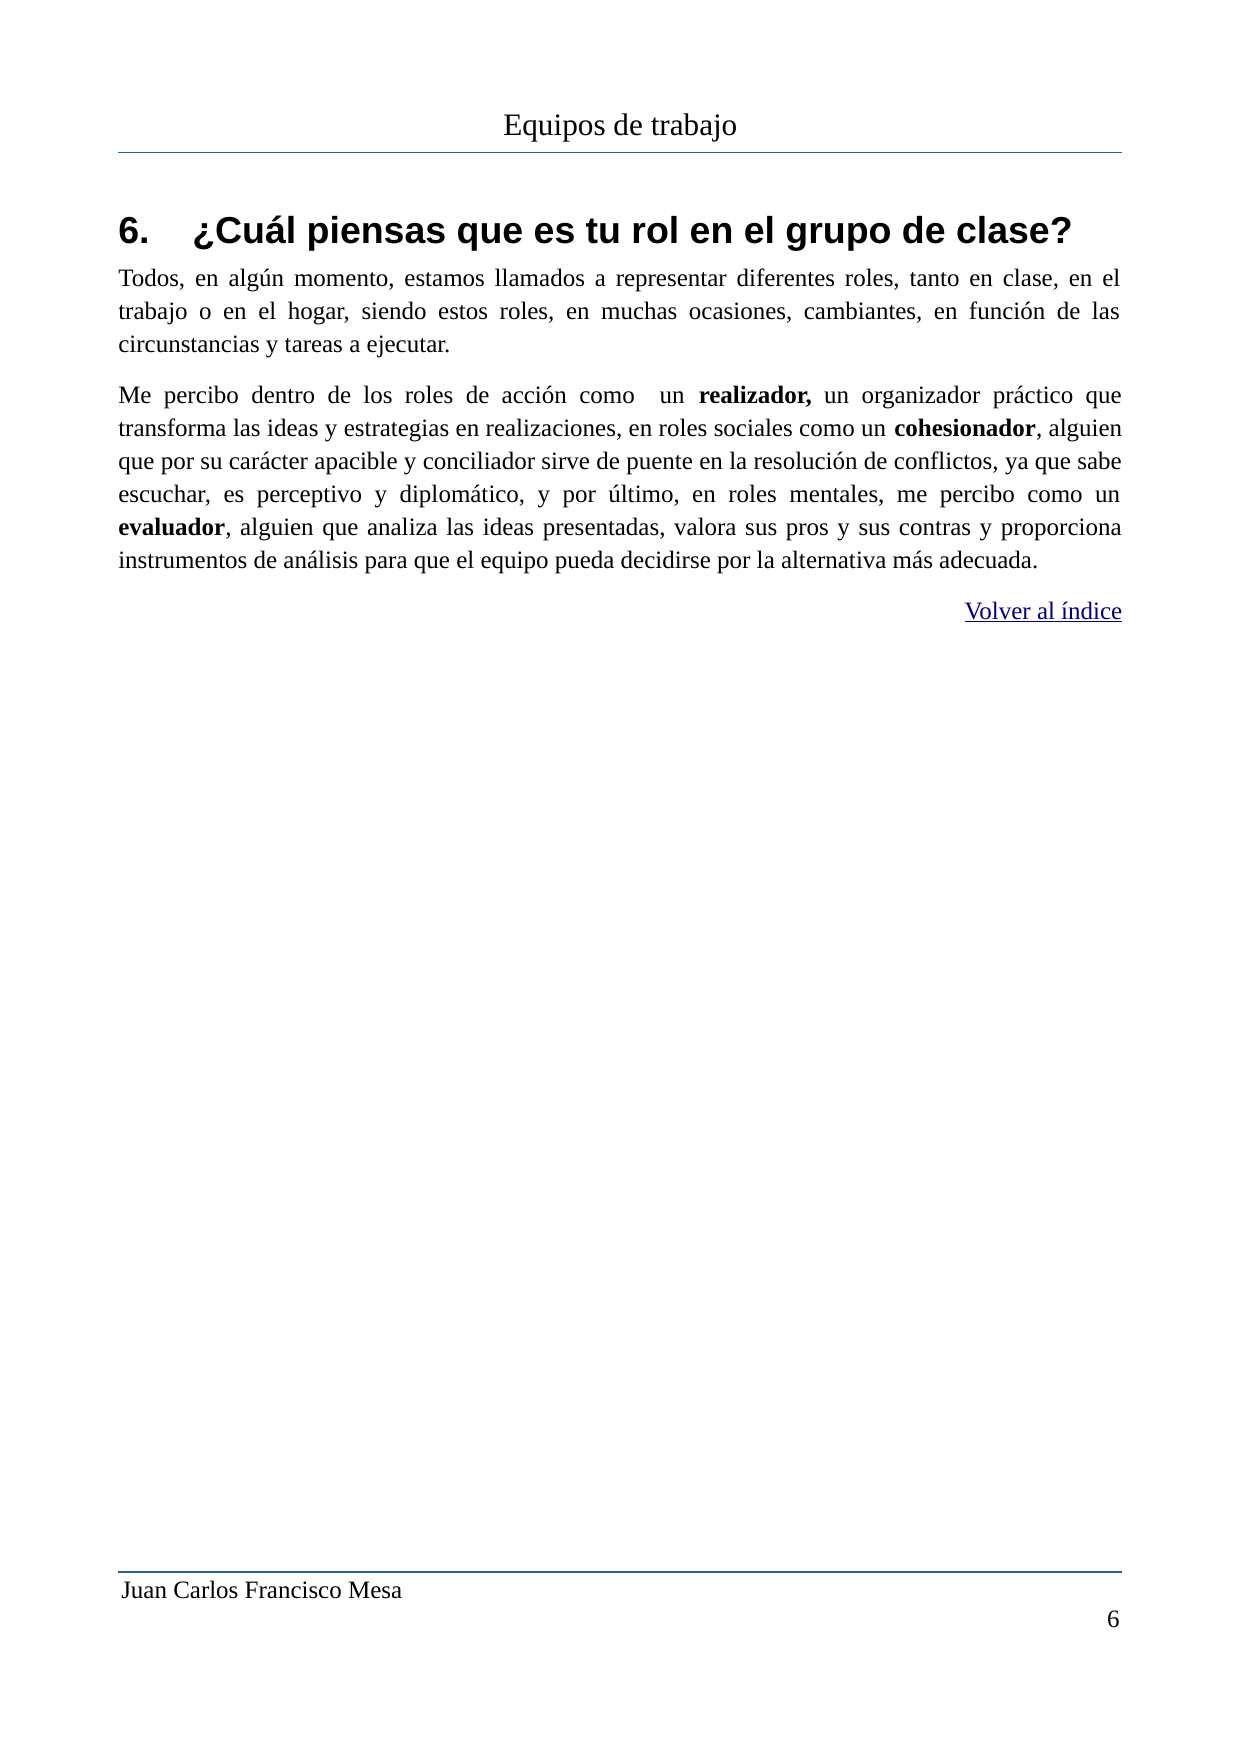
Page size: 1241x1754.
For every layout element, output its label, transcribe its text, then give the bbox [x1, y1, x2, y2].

text Me percibo dentro de los roles de acción como un realizador, un organizador práctico que transforma las ideas y estrategias en realizaciones, en roles sociales como un cohesionador, alguien que por su carácter apacible y conciliador sirve de puente en la resolución de conflictos, ya que sabe escuchar, es perceptivo y diplomático, y por último, en roles mentales, me percibo como un evaluador, alguien que analiza las ideas presentadas, valora sus pros y sus contras y proporciona instrumentos de análisis para que el equipo pueda decidirse por la alternativa más adecuada. [118, 380, 1122, 574]
subtitle ¿Cuál piensas que es tu rol en el grupo de clase? [118, 208, 1122, 251]
text Volver al índice [118, 596, 1122, 625]
text Todos, en algún momento, estamos llamados a representar diferentes roles, tanto en clase, en el trabajo o en el hogar, siendo estos roles, en muchas ocasiones, cambiantes, en función de las circunstancias y tareas a ejecutar. [118, 263, 1122, 358]
